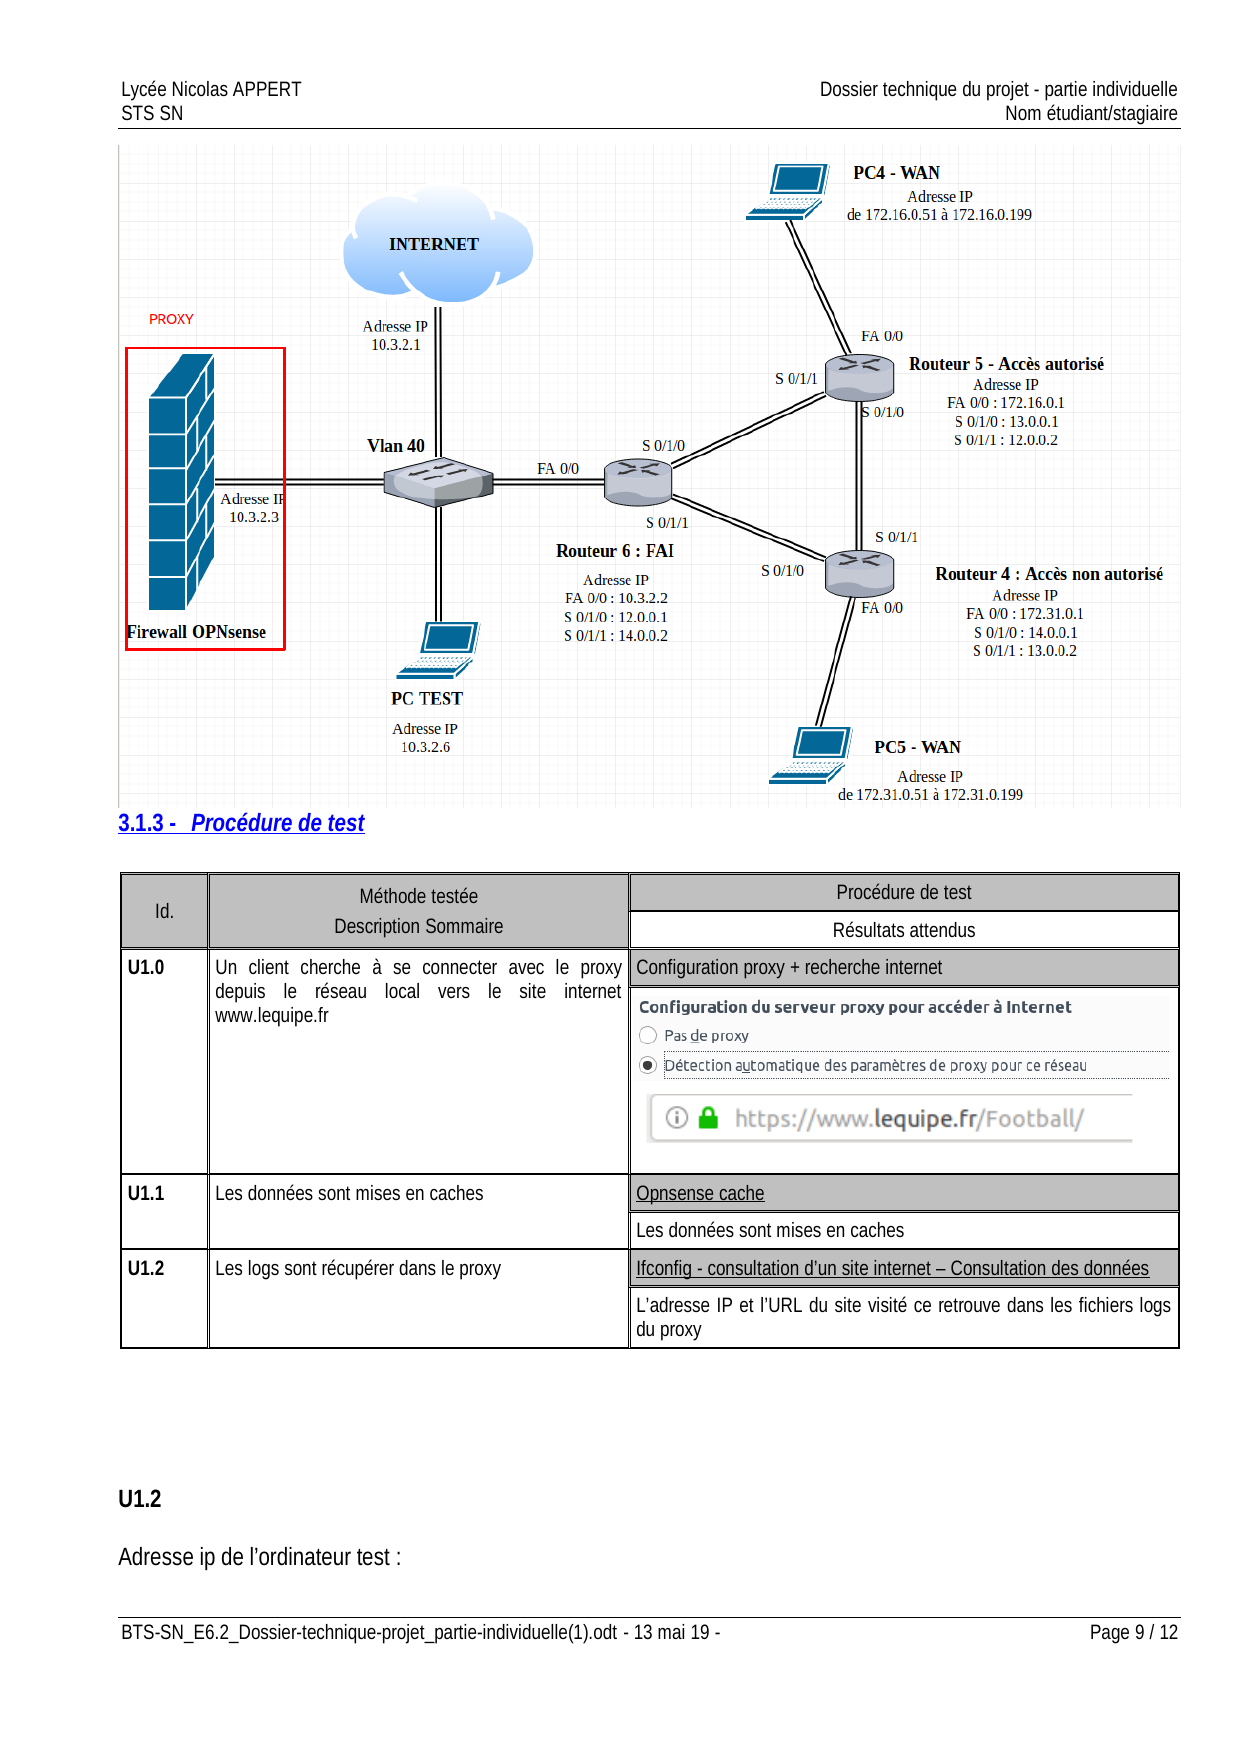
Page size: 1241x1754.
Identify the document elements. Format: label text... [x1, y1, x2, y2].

table_cell [631, 1095, 1178, 1173]
subtitle U1.2 [118, 1484, 1181, 1513]
subtitle Adresse ip de l’ordinateur test : [118, 1542, 1181, 1571]
table_header Procédure de test [631, 875, 1178, 910]
picture [632, 996, 1170, 1081]
picture [118, 145, 1182, 808]
table_cell L’adresse IP et l’URL du site visité ce retrouve dans les fichiers logs du proxy [631, 1288, 1178, 1347]
table_cell Les données sont mises en caches [631, 1213, 1178, 1248]
table_header Configuration proxy + recherche internet [631, 950, 1178, 985]
table_header Id. [122, 875, 207, 947]
table_header Méthode testée Description Sommaire [210, 875, 628, 947]
table_header Opnsense cache [631, 1175, 1178, 1210]
picture [646, 1094, 1133, 1143]
table_cell U1.0 [122, 950, 207, 1173]
table_cell [631, 988, 1178, 1094]
table_header Ifconfig - consultation d’un site internet – Consultation des données [631, 1250, 1178, 1285]
table_cell Les données sont mises en caches [210, 1175, 628, 1248]
table_cell Résultats attendus [631, 912, 1178, 947]
table_cell U1.2 [122, 1250, 207, 1347]
table_cell Un client cherche à se connecter avec le proxy depuis le réseau local vers le site internet www.lequipe.fr [210, 950, 628, 1173]
subtitle Procédure de test [118, 808, 1181, 836]
table_cell Les logs sont récupérer dans le proxy [210, 1250, 628, 1347]
table_cell U1.1 [122, 1175, 207, 1248]
